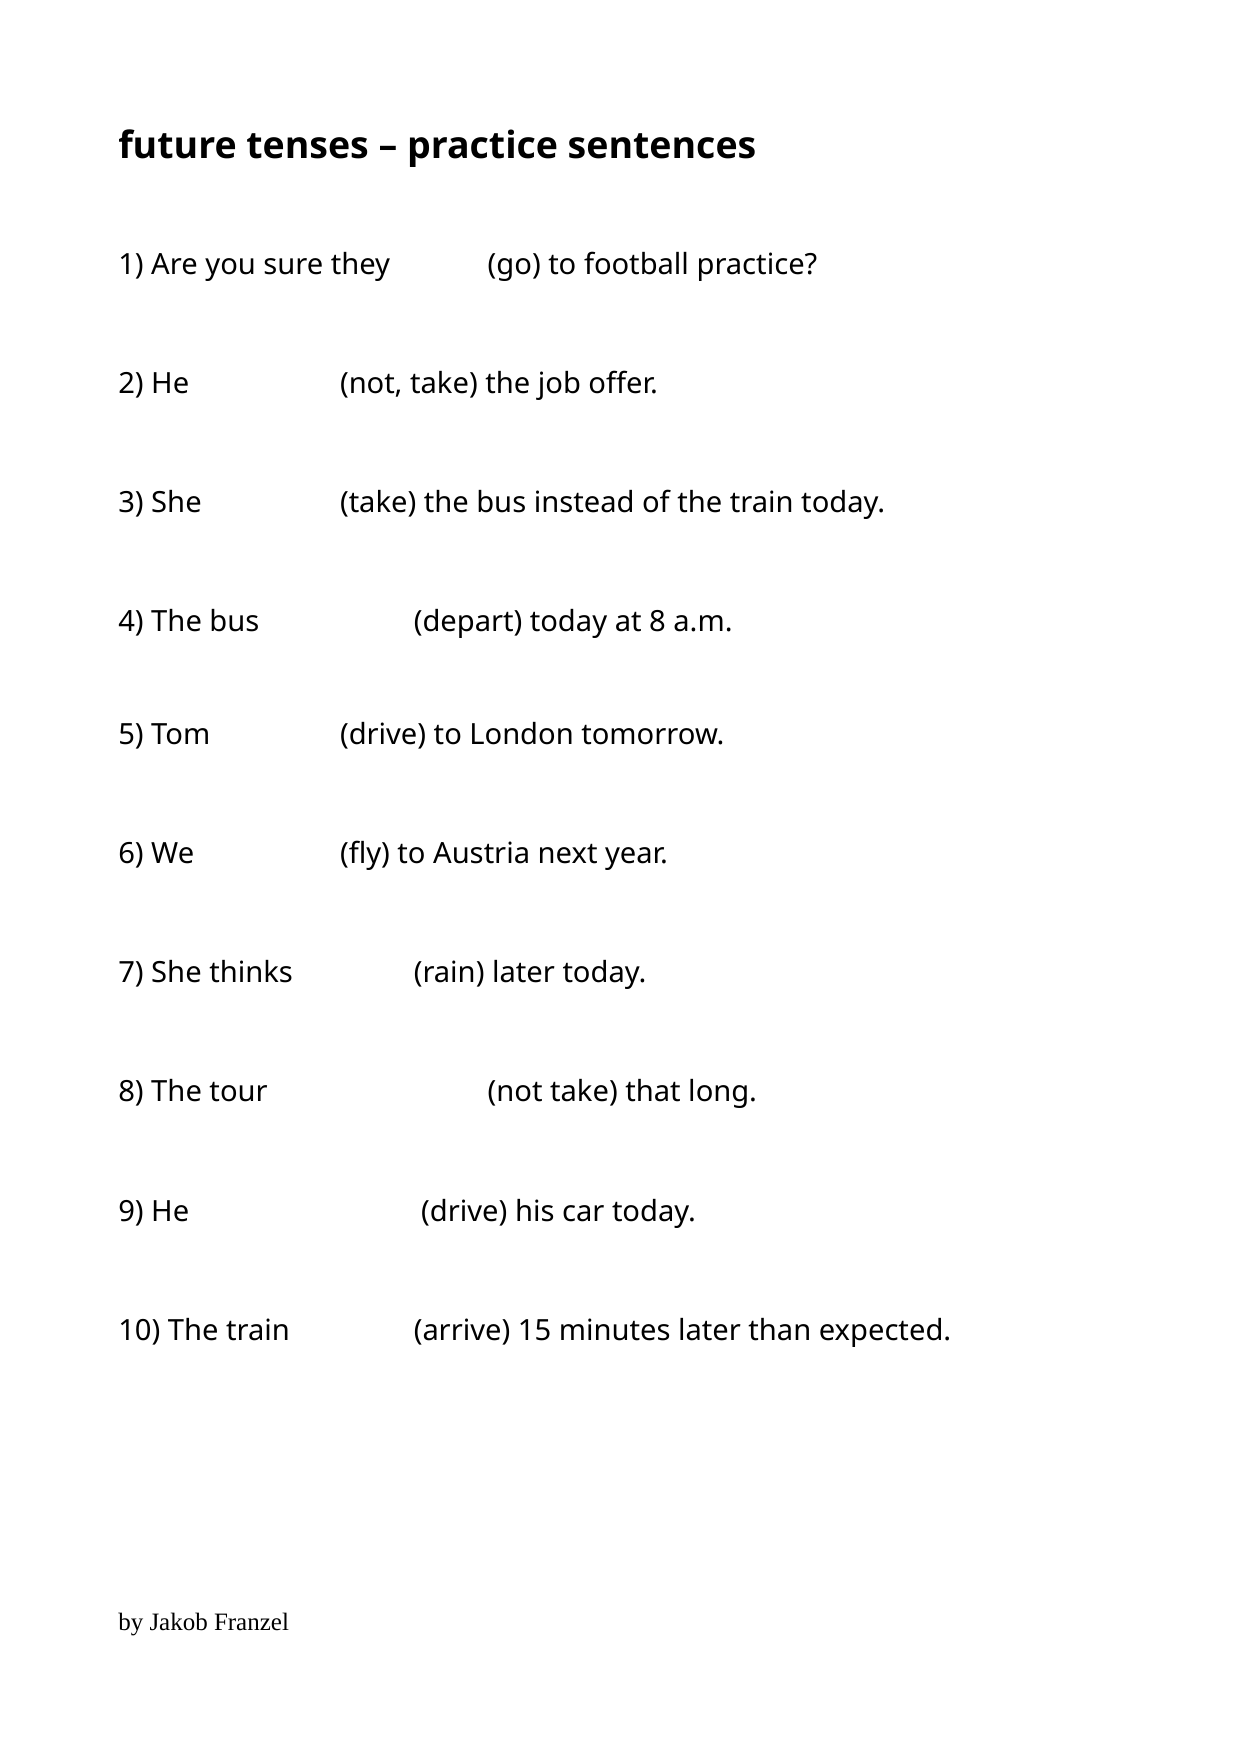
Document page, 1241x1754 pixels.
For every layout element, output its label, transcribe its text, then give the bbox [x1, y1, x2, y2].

text 4) The bus (depart) today at 8 a.m. [118, 600, 1122, 640]
text 7) She thinks (rain) later today. [118, 952, 1122, 991]
text 1) Are you sure they (go) to football practice? [118, 243, 1122, 283]
text 8) The tour (not take) that long. [118, 1071, 1122, 1110]
text 6) We (fly) to Austria next year. [118, 833, 1122, 872]
text 3) She (take) the bus instead of the train today. [118, 481, 1122, 521]
text 2) He (not, take) the job offer. [118, 362, 1122, 402]
text 9) He (drive) his car today. [118, 1190, 1122, 1229]
text 10) The train (arrive) 15 minutes later than expected. [118, 1309, 1122, 1348]
text 5) Tom (drive) to London tomorrow. [118, 713, 1122, 753]
text future tenses – practice sentences [118, 118, 1122, 169]
